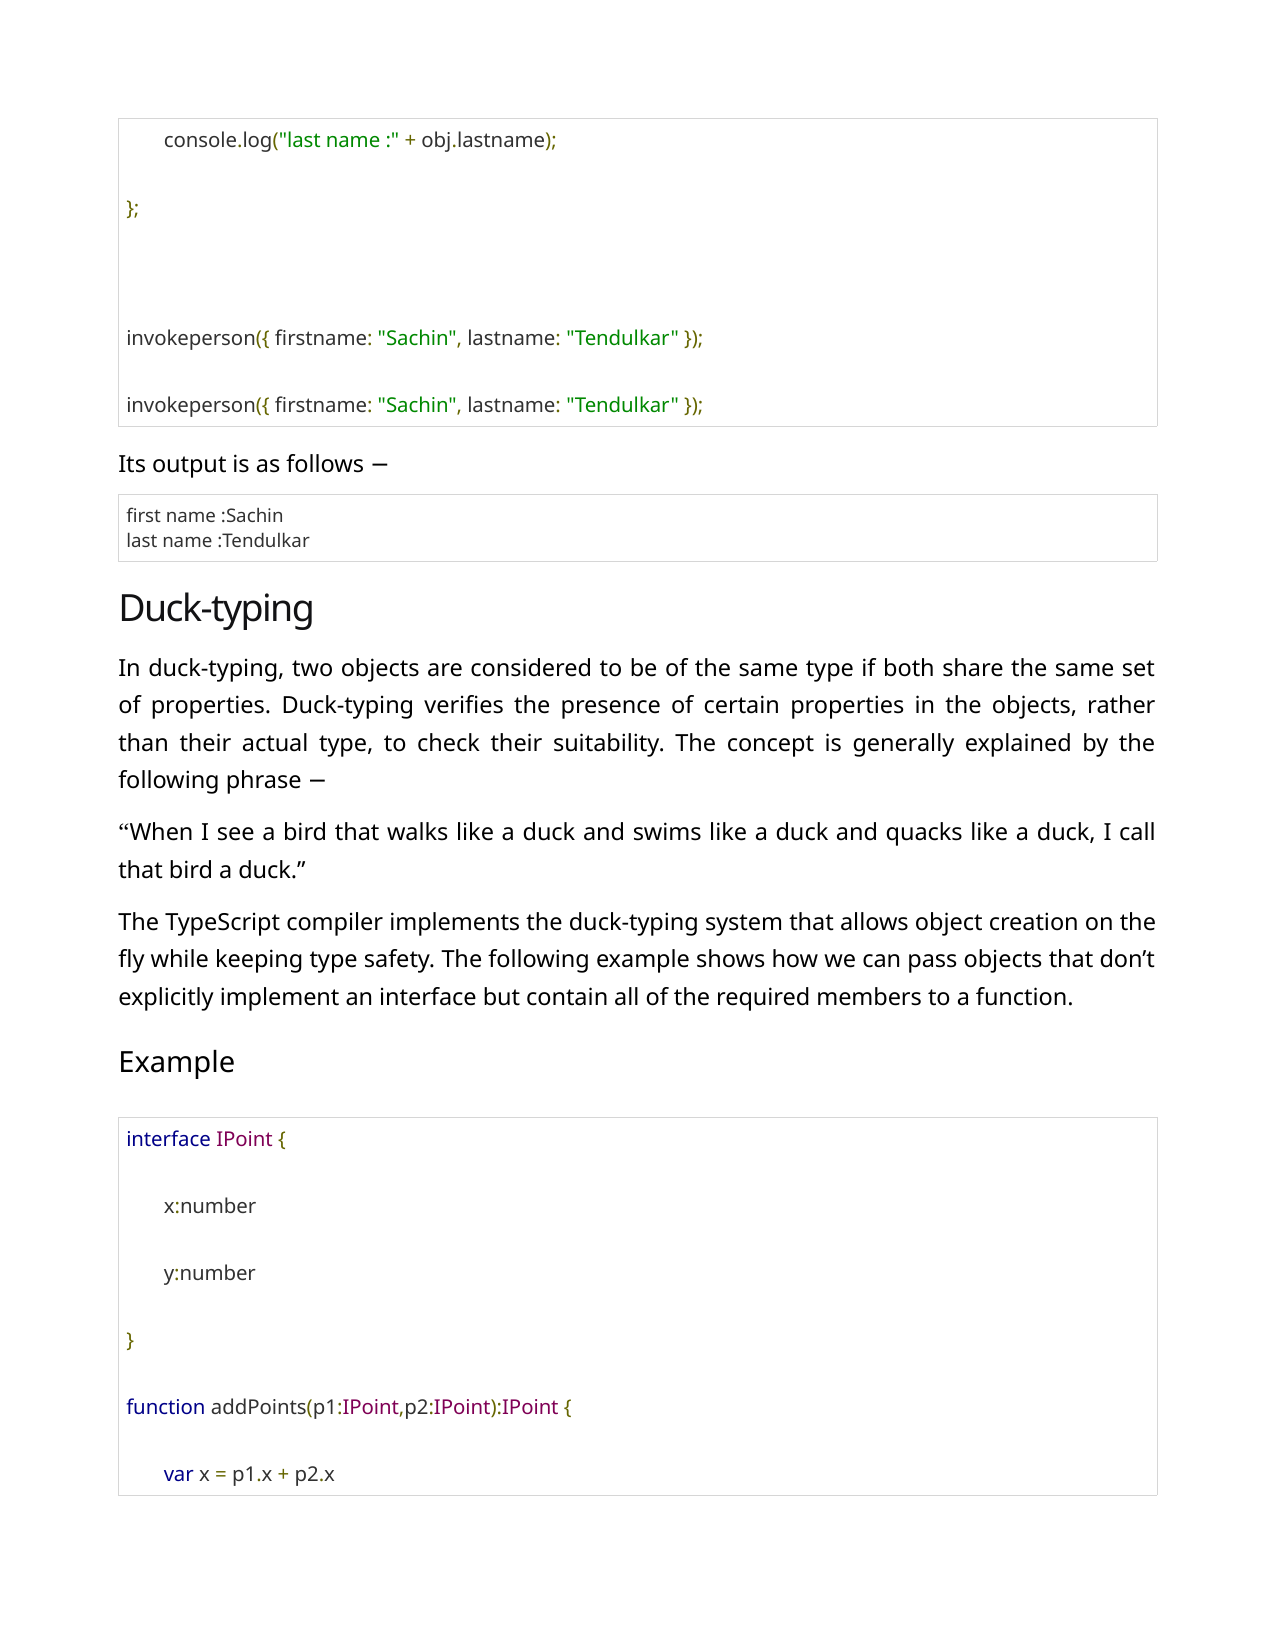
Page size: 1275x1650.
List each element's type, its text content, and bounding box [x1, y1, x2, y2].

text interface IPoint { [119, 1118, 1157, 1152]
text function addPoints(p1:IPoint,p2:IPoint):IPoint { [119, 1384, 1157, 1420]
text } [119, 1318, 1157, 1353]
text x:number [119, 1183, 1157, 1219]
text Its output is as follows − [118, 442, 1157, 479]
text In duck-typing, two objects are considered to be of the same type if both share the same set of properties. Duck-typing verifies the presence of certain properties in the objects, rather than their actual type, to check their suitability. The concept is generally explained by the following phrase − [118, 645, 1157, 795]
subtitle Example [118, 1041, 1157, 1081]
text var x = p1.x + p2.x [119, 1451, 1157, 1495]
text }; [119, 185, 1157, 221]
subtitle Duck-typing [118, 582, 1157, 633]
text last name :Tendulkar [119, 519, 1157, 561]
text first name :Sachin [119, 495, 1157, 519]
text console.log("last name :" + obj.lastname); [119, 119, 1157, 154]
text invokeperson({ firstname: "Sachin", lastname: "Tendulkar" }); [119, 383, 1157, 426]
text invokeperson({ firstname: "Sachin", lastname: "Tendulkar" }); [119, 316, 1157, 352]
text “When I see a bird that walks like a duck and swims like a duck and quacks like a duck, I call that bird a duck.” [118, 810, 1157, 885]
text y:number [119, 1251, 1157, 1287]
text The TypeScript compiler implements the duck-typing system that allows object creation on the fly while keeping type safety. The following example shows how we can pass objects that don’t explicitly implement an interface but contain all of the required members to a function. [118, 899, 1157, 1012]
